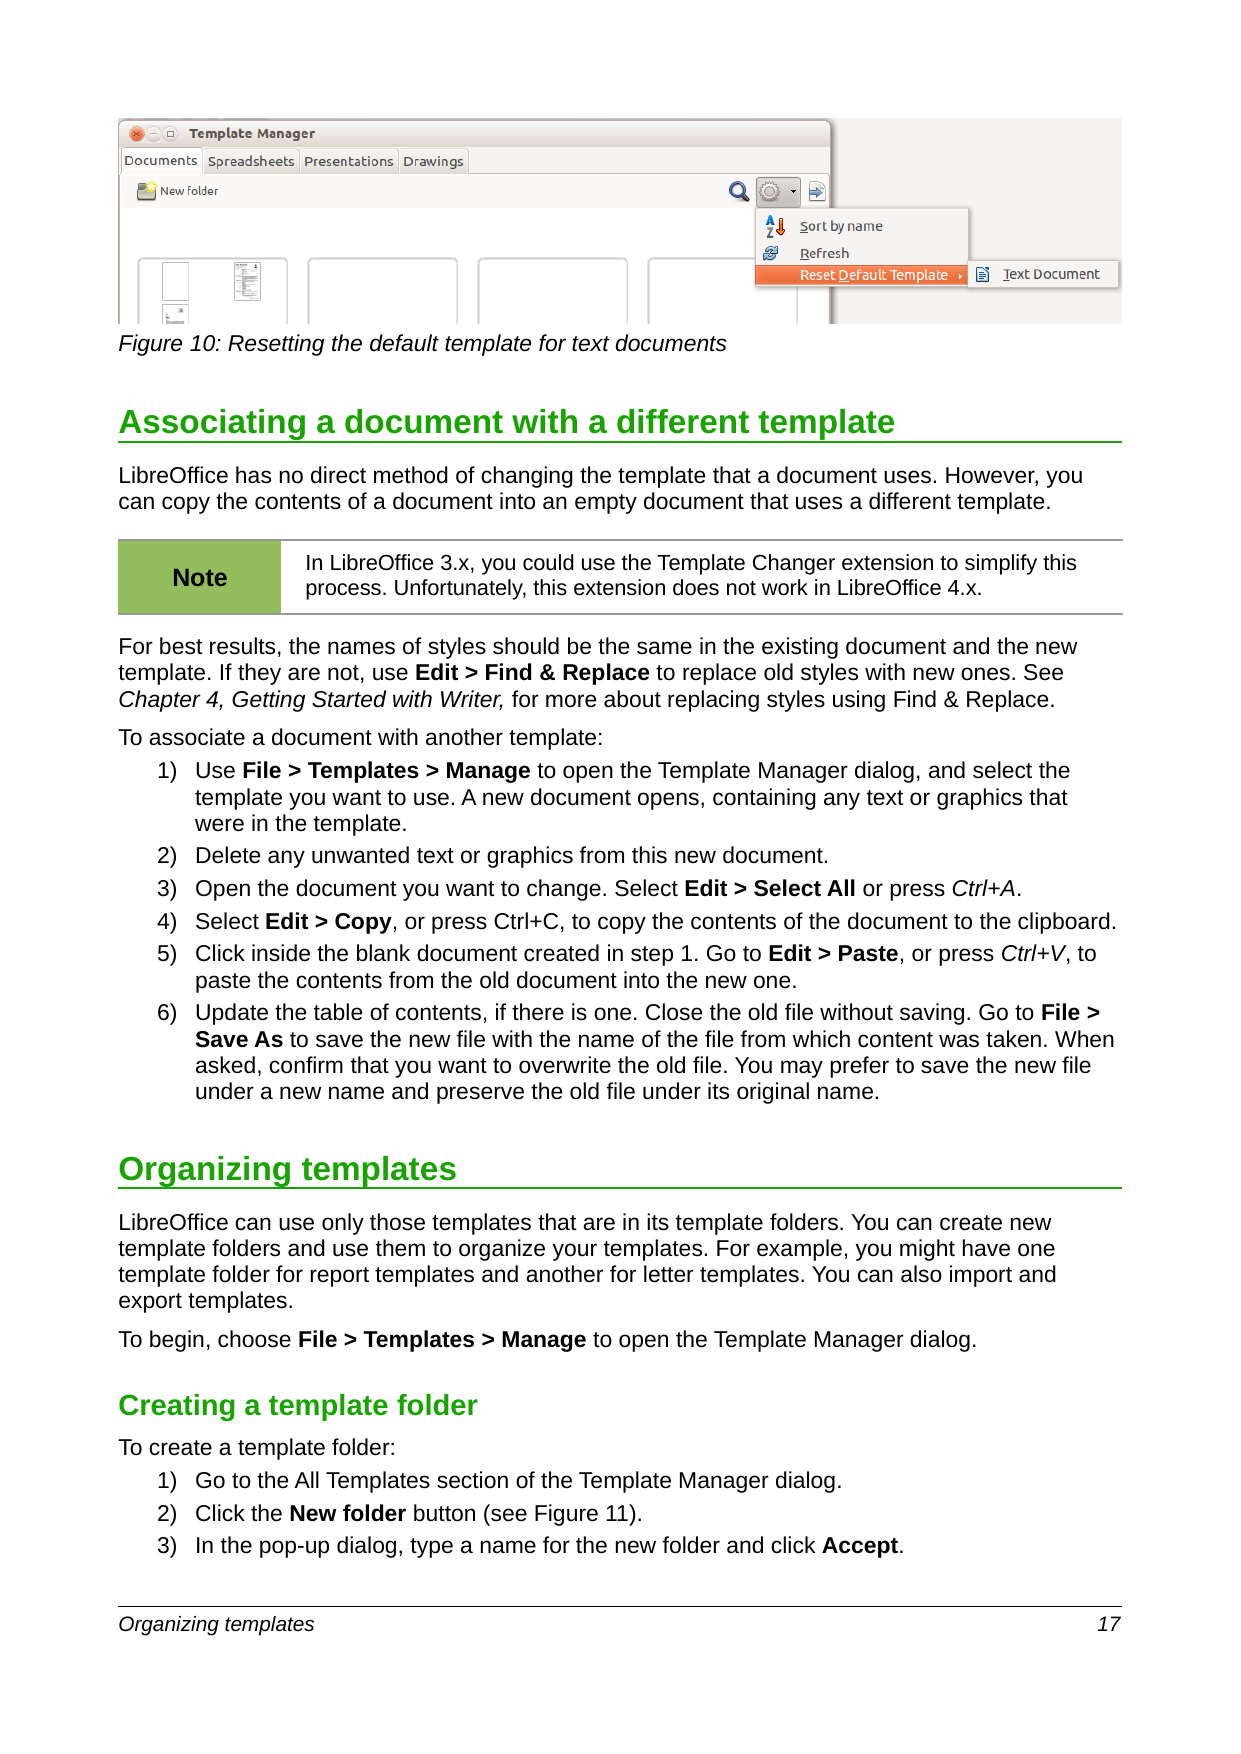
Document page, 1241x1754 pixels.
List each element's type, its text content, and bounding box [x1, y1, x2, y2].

list To create a template folder: [118, 1434, 1122, 1461]
list Click inside the blank document created in step 1. Go to Edit > Paste, or press Ctrl+V, to paste the contents from the old document into the new one. [177, 940, 1122, 993]
text To begin, choose File > Templates > Manage to open the Template Manager dialog. [118, 1326, 1122, 1353]
list Update the table of contents, if there is one. Close the old file without saving. Go to File > Save As to save the new file with the name of the file from which content was taken. When asked, confirm that you want to overwrite the old file. You may prefer to save the new file under a new name and preserve the old file under its original name. [177, 999, 1122, 1105]
table_header In LibreOffice 3.x, you could use the Template Changer extension to simplify this process. Unfortunately, this extension does not work in LibreOffice 4.x. [281, 541, 1122, 613]
picture [118, 118, 1123, 324]
list Select Edit > Copy, or press Ctrl+C, to copy the contents of the document to the clipboard. [177, 908, 1122, 934]
subtitle Organizing templates [118, 1149, 1122, 1187]
text For best results, the names of styles should be the same in the existing document and the new template. If they are not, use Edit > Find & Replace to replace old styles with new ones. See Chapter 4, Getting Started with Writer, for more about replacing styles using Find & Replace. [118, 633, 1122, 712]
text LibreOffice can use only those templates that are in its template folders. You can create new template folders and use them to organize your templates. For example, you might have one template folder for report templates and another for letter templates. You can also import and export templates. [118, 1208, 1122, 1314]
text LibreOffice has no direct method of changing the template that a document uses. However, you can copy the contents of a document into an empty document that uses a different template. [118, 462, 1122, 514]
subtitle Creating a template folder [118, 1388, 1122, 1422]
table_header Note [118, 541, 281, 613]
subtitle Associating a document with a different template [118, 402, 1122, 441]
list Use File > Templates > Manage to open the Template Manager dialog, and select the template you want to use. A new document opens, containing any text or graphics that were in the template. [177, 757, 1122, 836]
list Click the New folder button (see Figure 11). [177, 1499, 1122, 1526]
list Open the document you want to change. Select Edit > Select All or press Ctrl+A. [177, 875, 1122, 901]
list In the pop-up dialog, type a name for the new folder and click Accept. [177, 1532, 1122, 1558]
text Figure 10: Resetting the default template for text documents [118, 330, 1122, 356]
list Delete any unwanted text or graphics from this new document. [177, 842, 1122, 869]
list Go to the All Templates section of the Template Manager dialog. [177, 1467, 1122, 1493]
list To associate a document with another template: [118, 724, 1122, 751]
